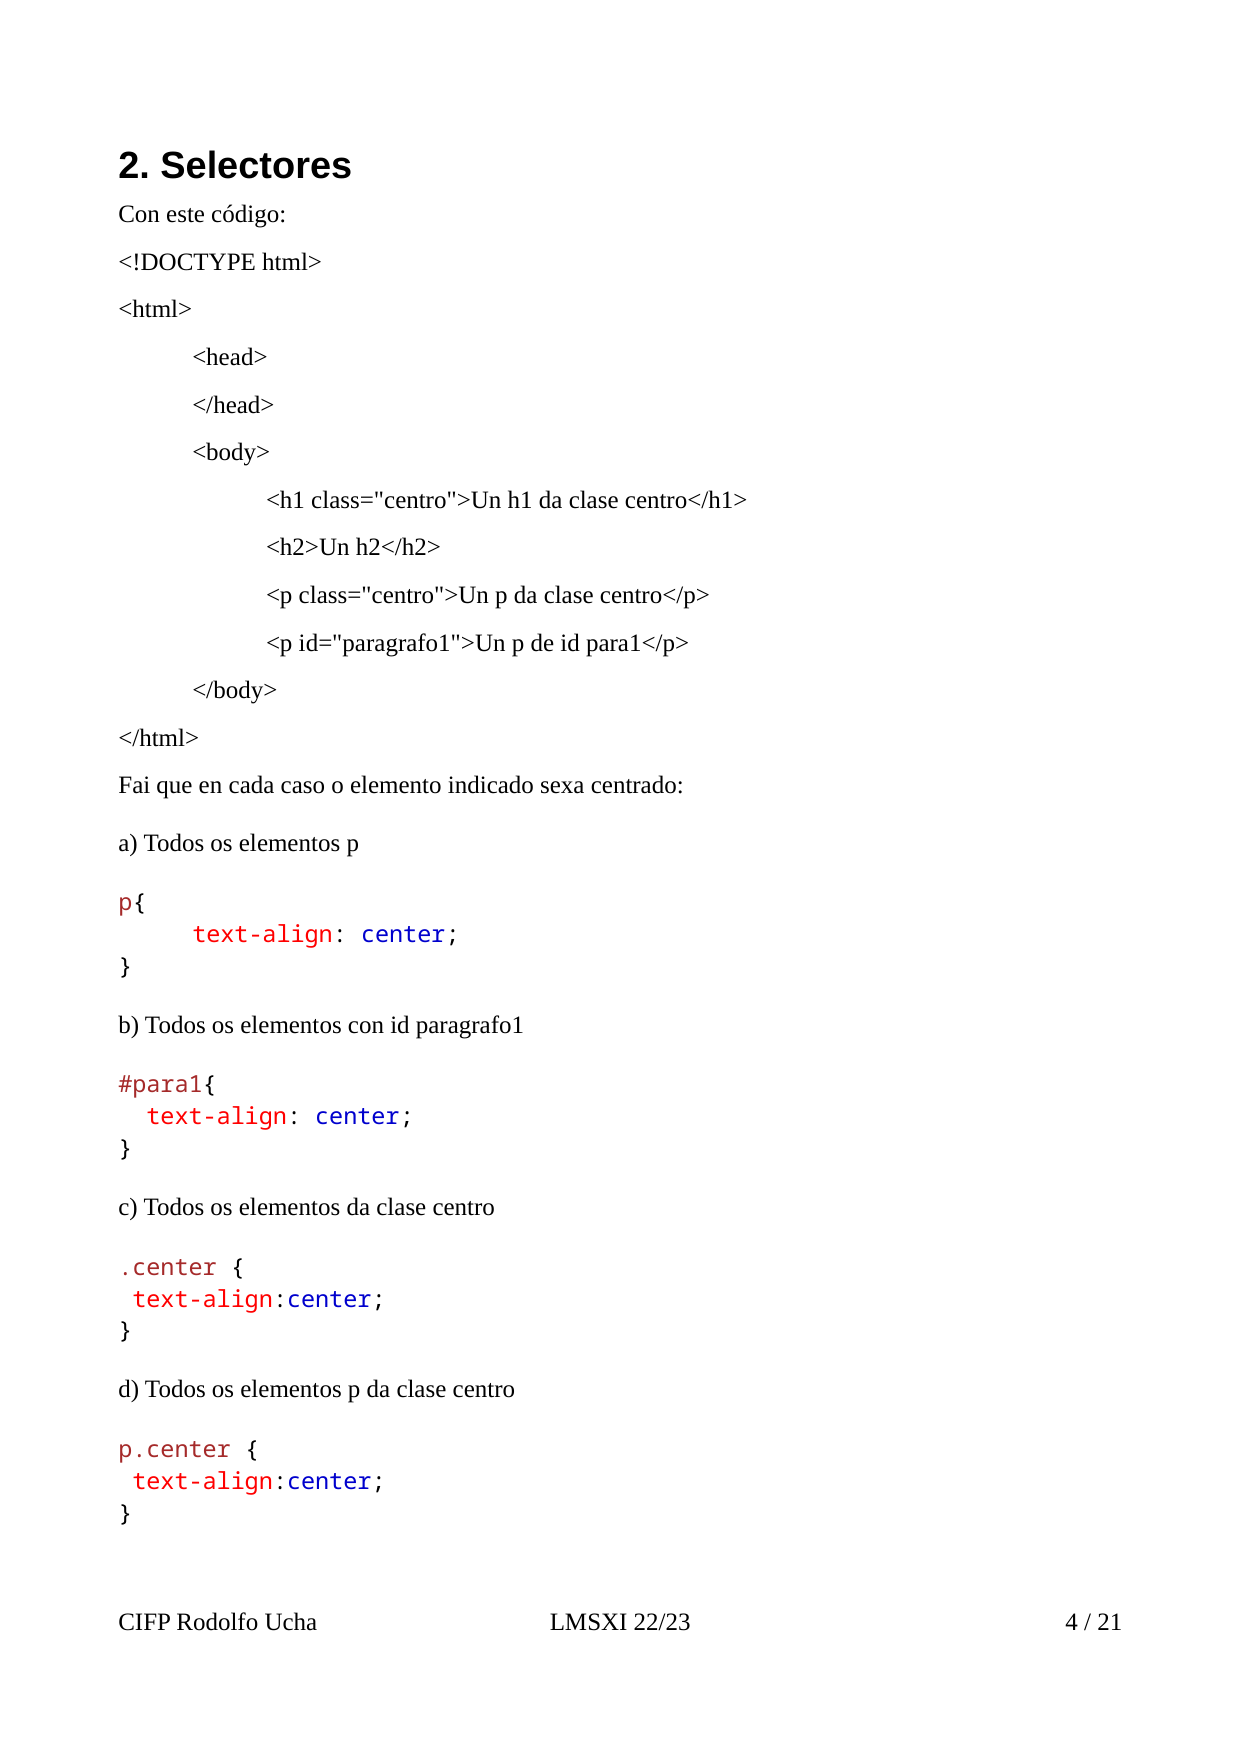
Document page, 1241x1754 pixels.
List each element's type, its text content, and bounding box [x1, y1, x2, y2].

text d) Todos os elementos p da clase centro [118, 1374, 1122, 1403]
text Fai que en cada caso o elemento indicado sexa centrado: [118, 771, 1122, 799]
text <h2>Un h2</h2> [118, 532, 1122, 561]
text a) Todos os elementos p [118, 828, 1122, 857]
text .center { text-align:center; } [118, 1250, 1122, 1346]
text <head> [118, 342, 1122, 371]
text <p id="paragrafo1">Un p de id para1</p> [118, 628, 1122, 656]
text <p class="centro">Un p da clase centro</p> [118, 580, 1122, 609]
subtitle 2. Selectores [118, 143, 1122, 187]
text p.center { text-align:center; } [118, 1432, 1122, 1528]
text b) Todos os elementos con id paragrafo1 [118, 1010, 1122, 1039]
text <!DOCTYPE html> [118, 247, 1122, 276]
text </html> [118, 723, 1122, 752]
text </head> [118, 390, 1122, 418]
text #para1{ text-align: center; } [118, 1068, 1122, 1164]
text Con este código: [118, 199, 1122, 228]
text p{ text-align: center; } [118, 886, 1122, 981]
text </body> [118, 675, 1122, 704]
text <h1 class="centro">Un h1 da clase centro</h1> [118, 485, 1122, 514]
text c) Todos os elementos da clase centro [118, 1192, 1122, 1221]
text <html> [118, 294, 1122, 323]
text <body> [118, 437, 1122, 466]
